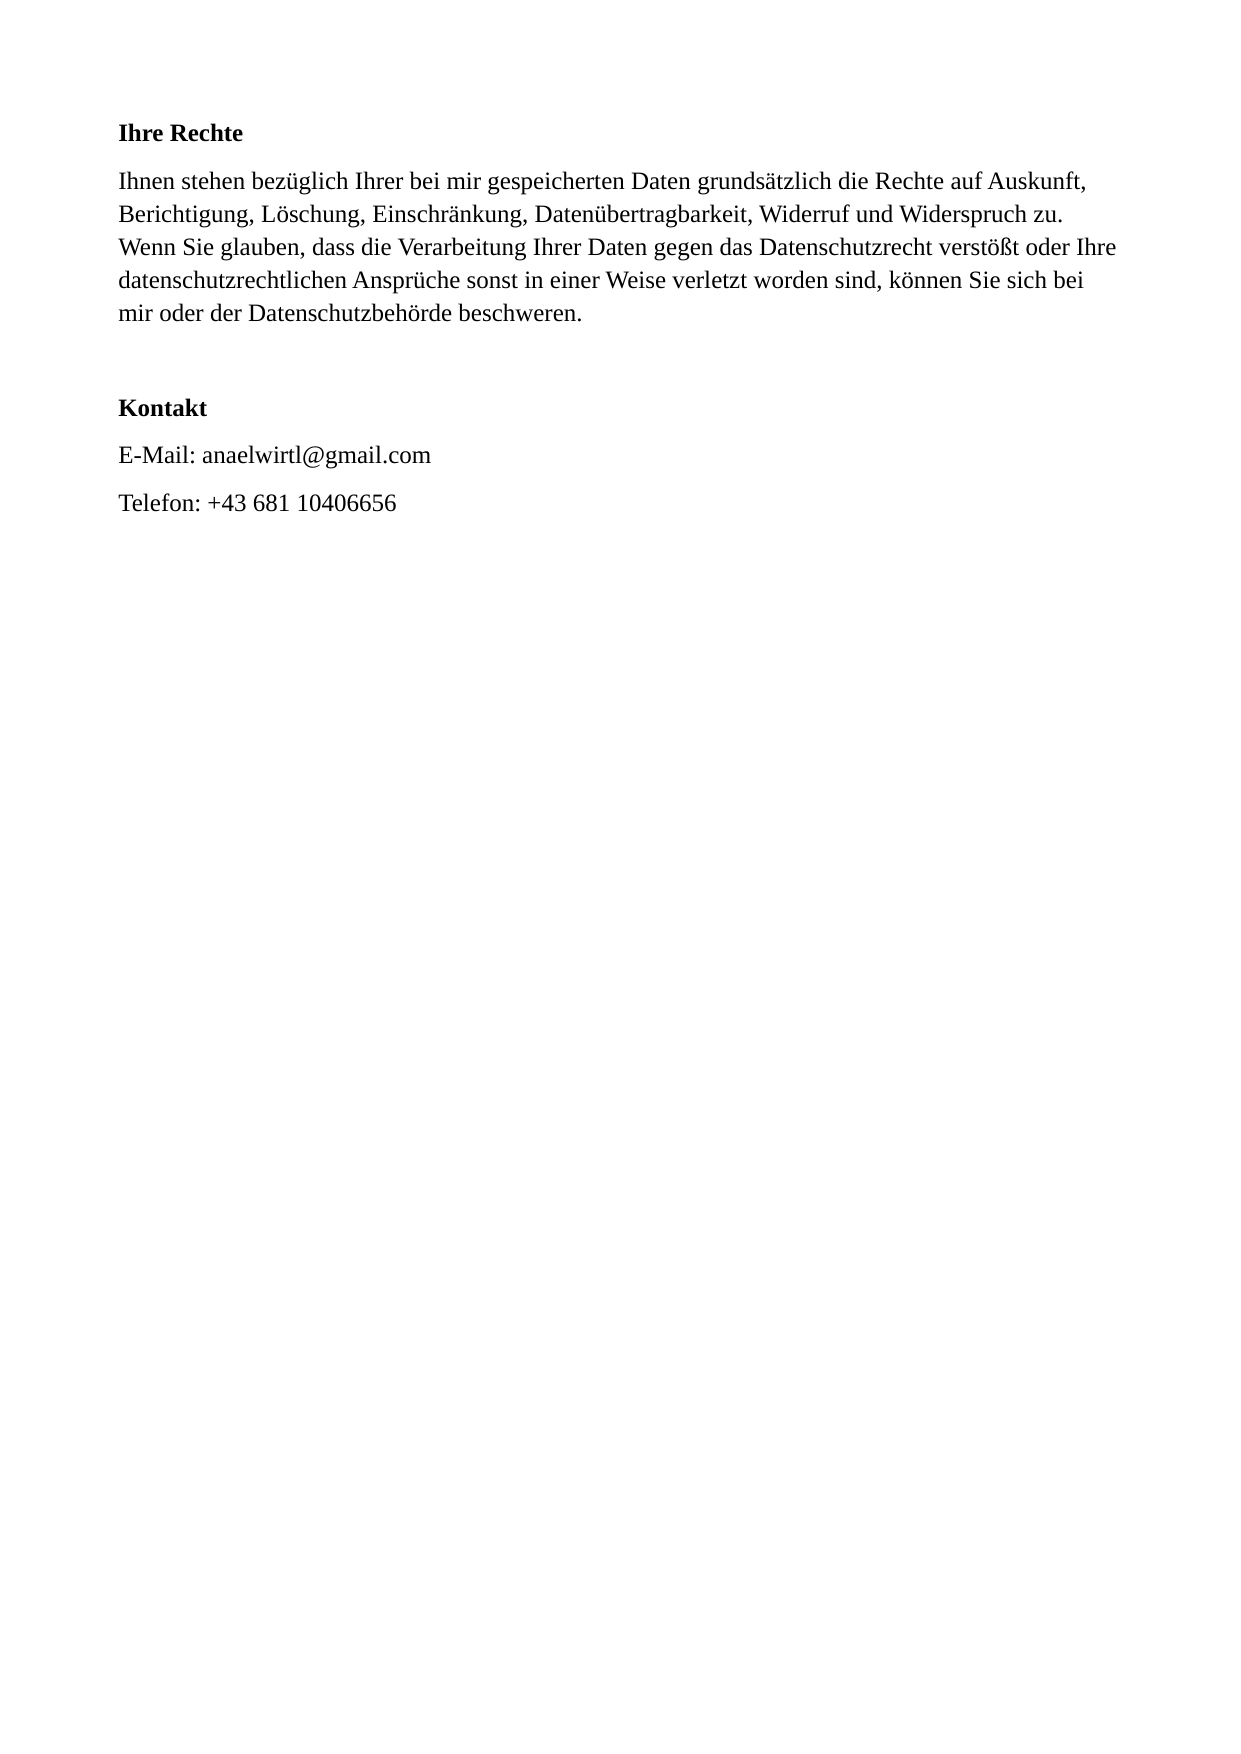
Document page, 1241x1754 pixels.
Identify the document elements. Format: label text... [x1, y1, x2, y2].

text Ihnen stehen bezüglich Ihrer bei mir gespeicherten Daten grundsätzlich die Rechte auf Auskunft, Berichtigung, Löschung, Einschränkung, Datenübertragbarkeit, Widerruf und Widerspruch zu. Wenn Sie glauben, dass die Verarbeitung Ihrer Daten gegen das Datenschutzrecht verstößt oder Ihre datenschutzrechtlichen Ansprüche sonst in einer Weise verletzt worden sind, können Sie sich bei mir oder der Datenschutzbehörde beschweren. [118, 166, 1122, 327]
text E-Mail: anaelwirtl@gmail.com [118, 441, 1122, 469]
text Kontakt [118, 393, 1122, 422]
text Ihre Rechte [118, 118, 1122, 147]
text Telefon: +43 681 10406656 [118, 488, 1122, 517]
